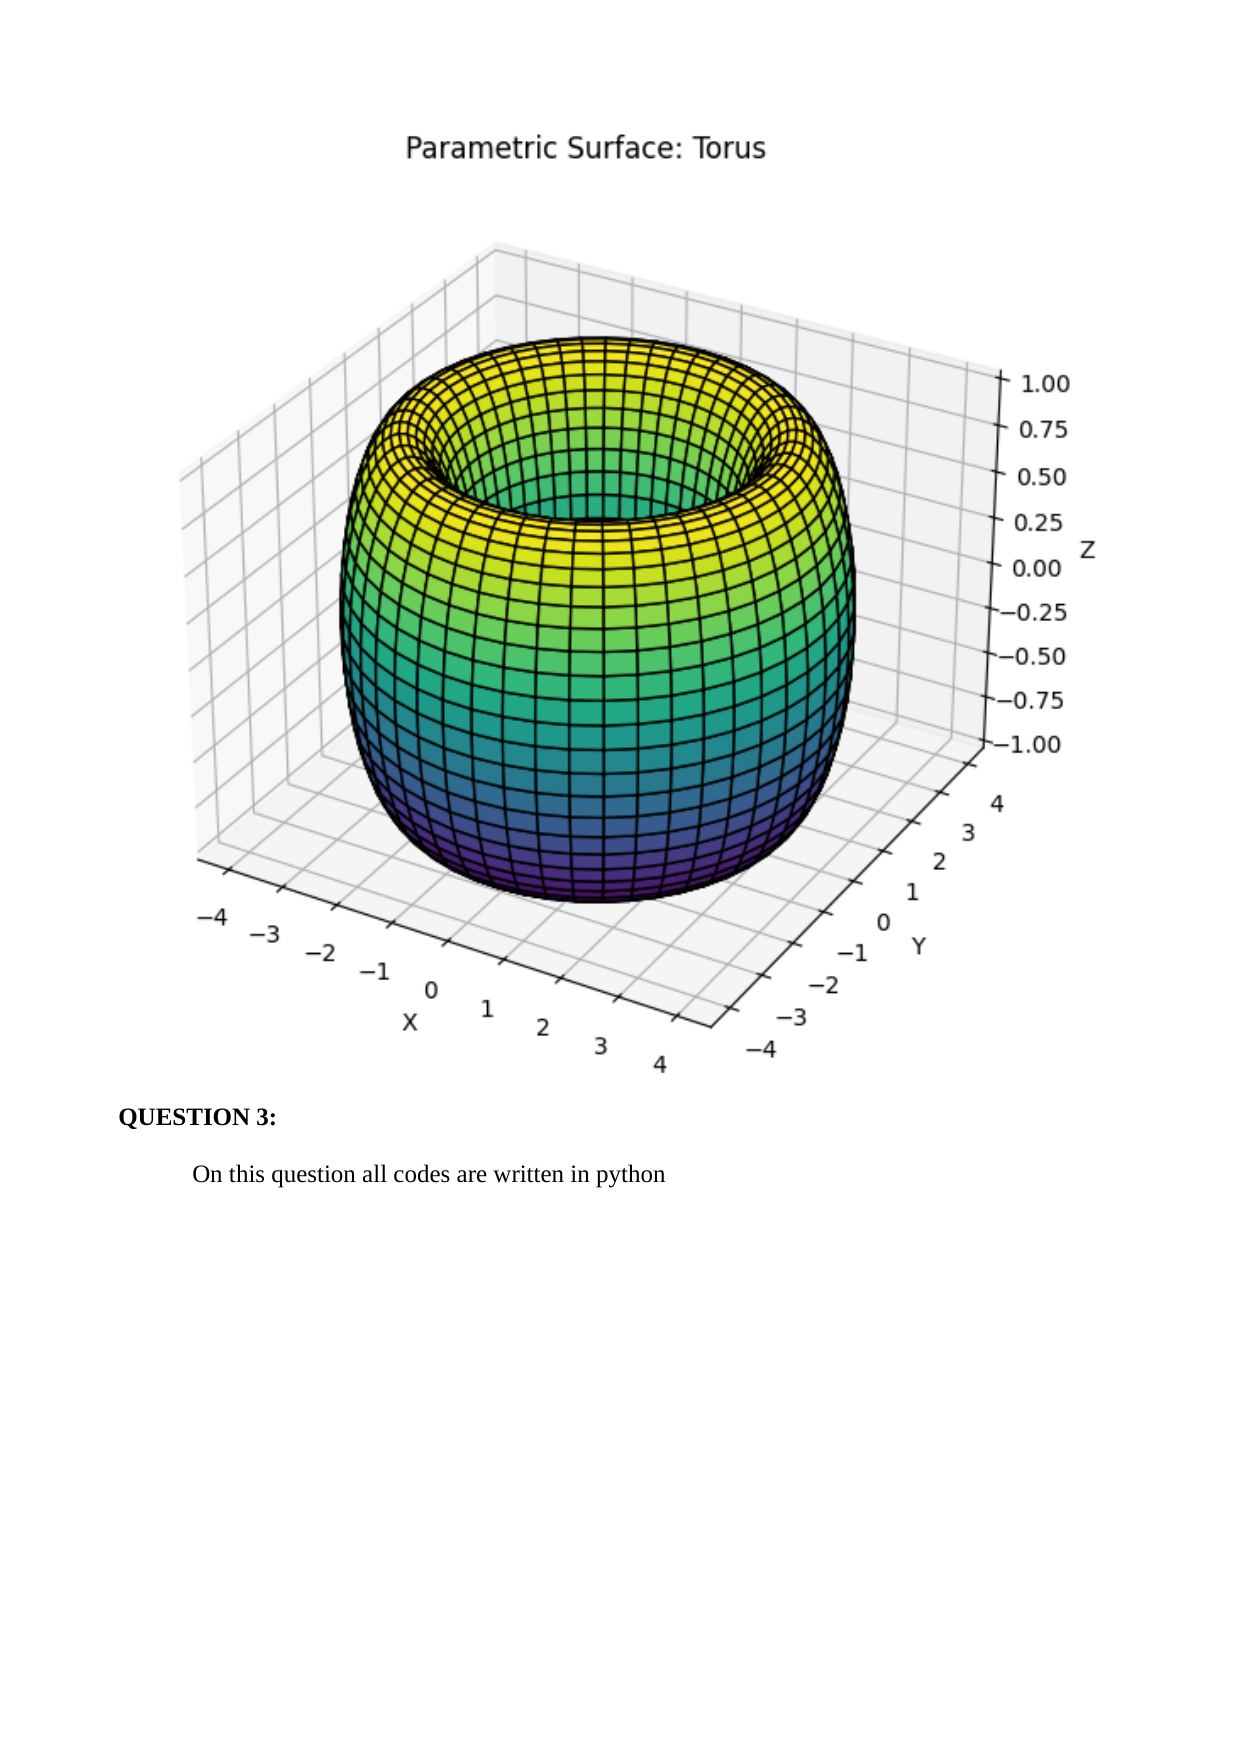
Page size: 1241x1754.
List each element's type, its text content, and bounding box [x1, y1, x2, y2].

picture [99, 118, 1141, 1102]
text On this question all codes are written in python [118, 1159, 1122, 1188]
text QUESTION 3: [118, 1102, 1122, 1131]
